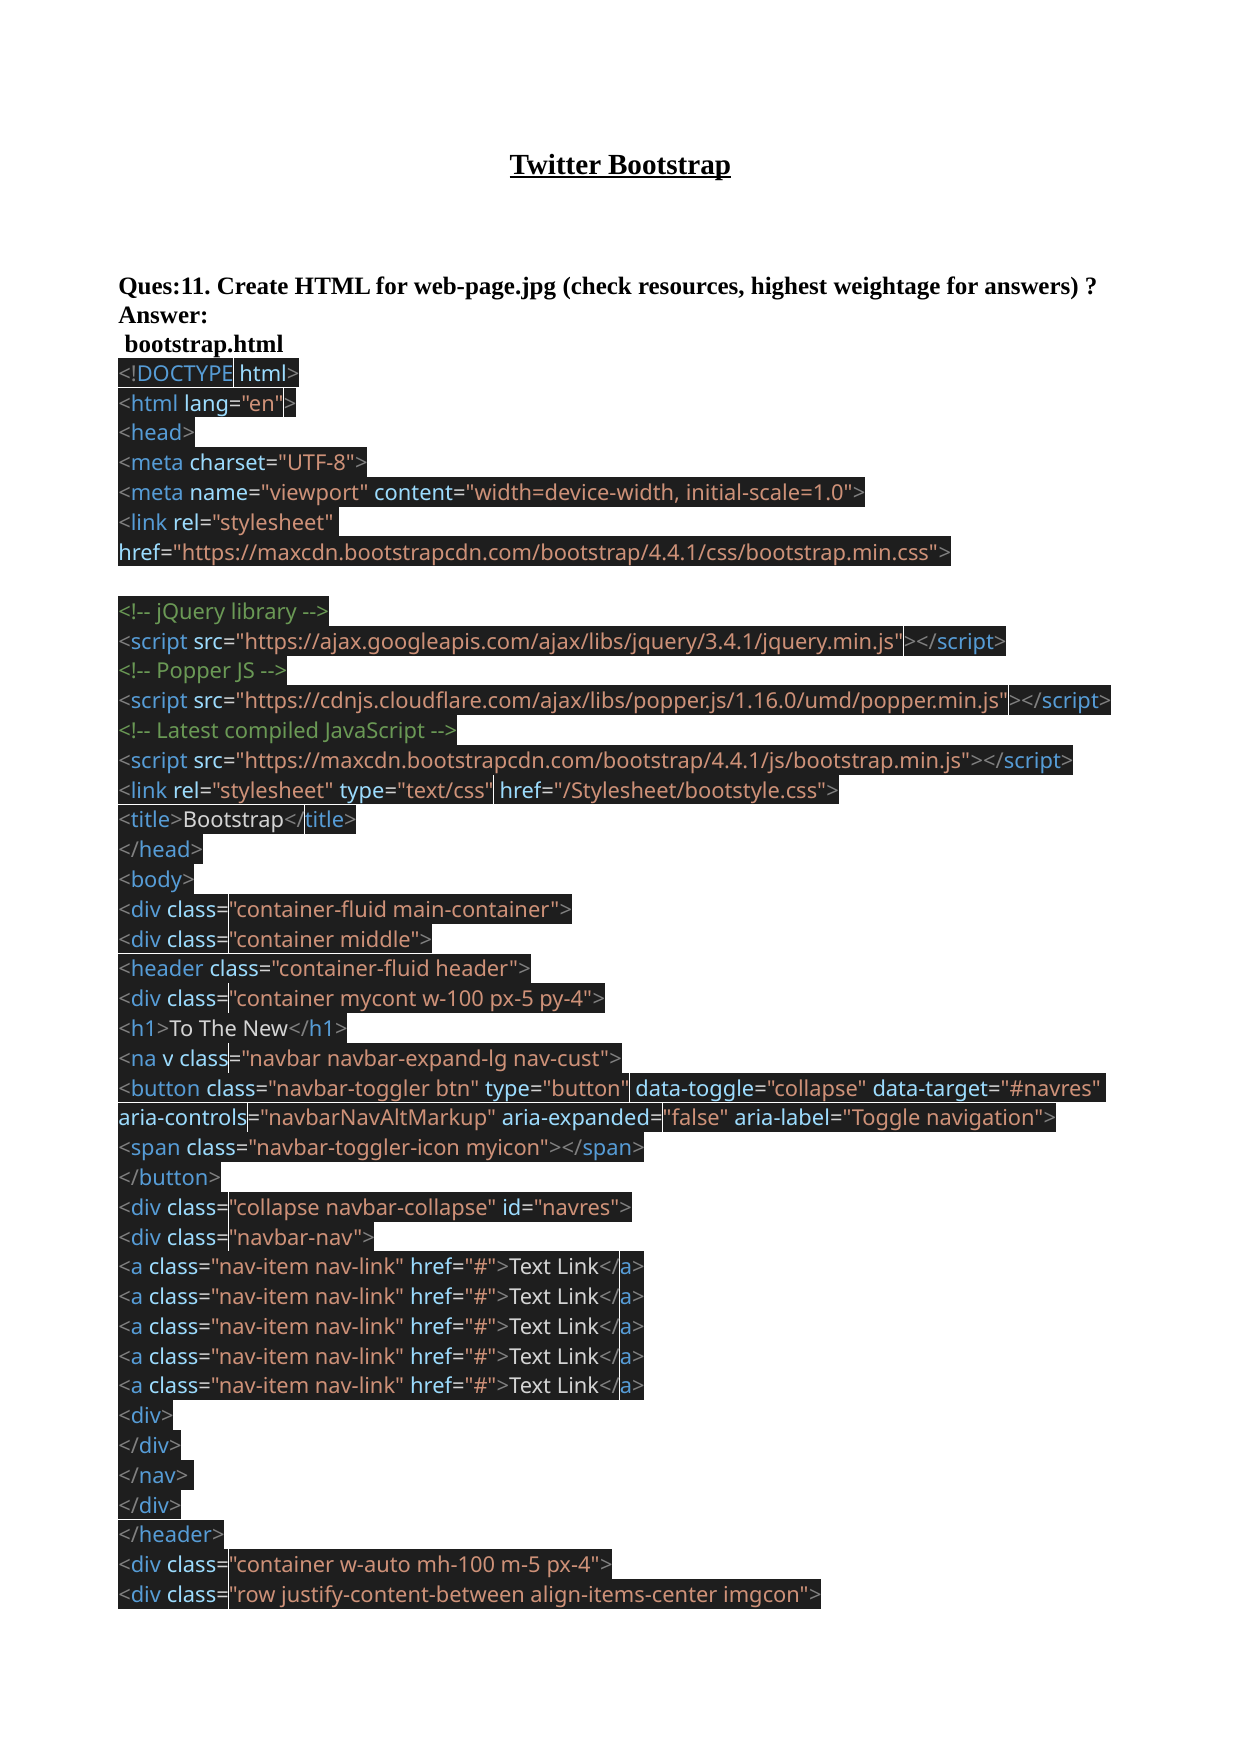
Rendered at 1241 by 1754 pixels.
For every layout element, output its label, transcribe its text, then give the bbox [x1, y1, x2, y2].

text <html lang="en"> [118, 387, 1122, 417]
text <div class="container mycont w-100 px-5 py-4"> [118, 983, 1122, 1013]
text <header class="container-fluid header"> [118, 953, 1122, 983]
text <link rel="stylesheet" type="text/css" href="/Stylesheet/bootstyle.css"> [118, 775, 1122, 804]
text </header> [118, 1519, 1122, 1549]
text <meta name="viewport" content="width=device-width, initial-scale=1.0"> [118, 477, 1122, 507]
text <meta charset="UTF-8"> [118, 447, 1122, 477]
text <div class="container middle"> [118, 924, 1122, 953]
text <link rel="stylesheet" href="https://maxcdn.bootstrapcdn.com/bootstrap/4.4.1/css/bootstrap.min.css"> [118, 507, 1122, 566]
text <a class="nav-item nav-link" href="#">Text Link</a> [118, 1341, 1122, 1371]
text <div class="row justify-content-between align-items-center imgcon"> [118, 1579, 1122, 1609]
text </button> [118, 1162, 1122, 1192]
text <script src="https://cdnjs.cloudflare.com/ajax/libs/popper.js/1.16.0/umd/popper.min.js"></script> [118, 685, 1122, 715]
text Ques:11. Create HTML for web-page.jpg (check resources, highest weightage for answers) ? [118, 271, 1122, 300]
text </nav> [118, 1460, 1122, 1490]
text <a class="nav-item nav-link" href="#">Text Link</a> [118, 1311, 1122, 1341]
text <script src="https://maxcdn.bootstrapcdn.com/bootstrap/4.4.1/js/bootstrap.min.js"></script> [118, 745, 1122, 775]
text <button class="navbar-toggler btn" type="button" data-toggle="collapse" data-target="#navres" aria-controls="navbarNavAltMarkup" aria-expanded="false" aria-label="Toggle navigation"> [118, 1073, 1122, 1132]
text Answer: [118, 300, 1122, 329]
text </div> [118, 1490, 1122, 1519]
text <!DOCTYPE html> [118, 358, 1122, 387]
text <h1>To The New</h1> [118, 1013, 1122, 1043]
text <a class="nav-item nav-link" href="#">Text Link</a> [118, 1371, 1122, 1400]
text <na v class="navbar navbar-expand-lg nav-cust"> [118, 1043, 1122, 1073]
text <head> [118, 417, 1122, 447]
text <a class="nav-item nav-link" href="#">Text Link</a> [118, 1281, 1122, 1311]
text </head> [118, 834, 1122, 864]
text <title>Bootstrap</title> [118, 804, 1122, 834]
text <span class="navbar-toggler-icon myicon"></span> [118, 1132, 1122, 1162]
text </div> [118, 1430, 1122, 1460]
text <div class="navbar-nav"> [118, 1222, 1122, 1251]
text <!-- Popper JS --> [118, 656, 1122, 685]
text <div> [118, 1400, 1122, 1430]
text <!-- Latest compiled JavaScript --> [118, 715, 1122, 745]
text <div class="collapse navbar-collapse" id="navres"> [118, 1192, 1122, 1222]
text <div class="container w-auto mh-100 m-5 px-4"> [118, 1549, 1122, 1579]
text <div class="container-fluid main-container"> [118, 894, 1122, 924]
text Twitter Bootstrap [118, 147, 1122, 180]
text <body> [118, 864, 1122, 894]
text bootstrap.html [118, 329, 1122, 358]
text <!-- jQuery library --> [118, 596, 1122, 626]
text <script src="https://ajax.googleapis.com/ajax/libs/jquery/3.4.1/jquery.min.js"></script> [118, 626, 1122, 656]
text <a class="nav-item nav-link" href="#">Text Link</a> [118, 1251, 1122, 1281]
